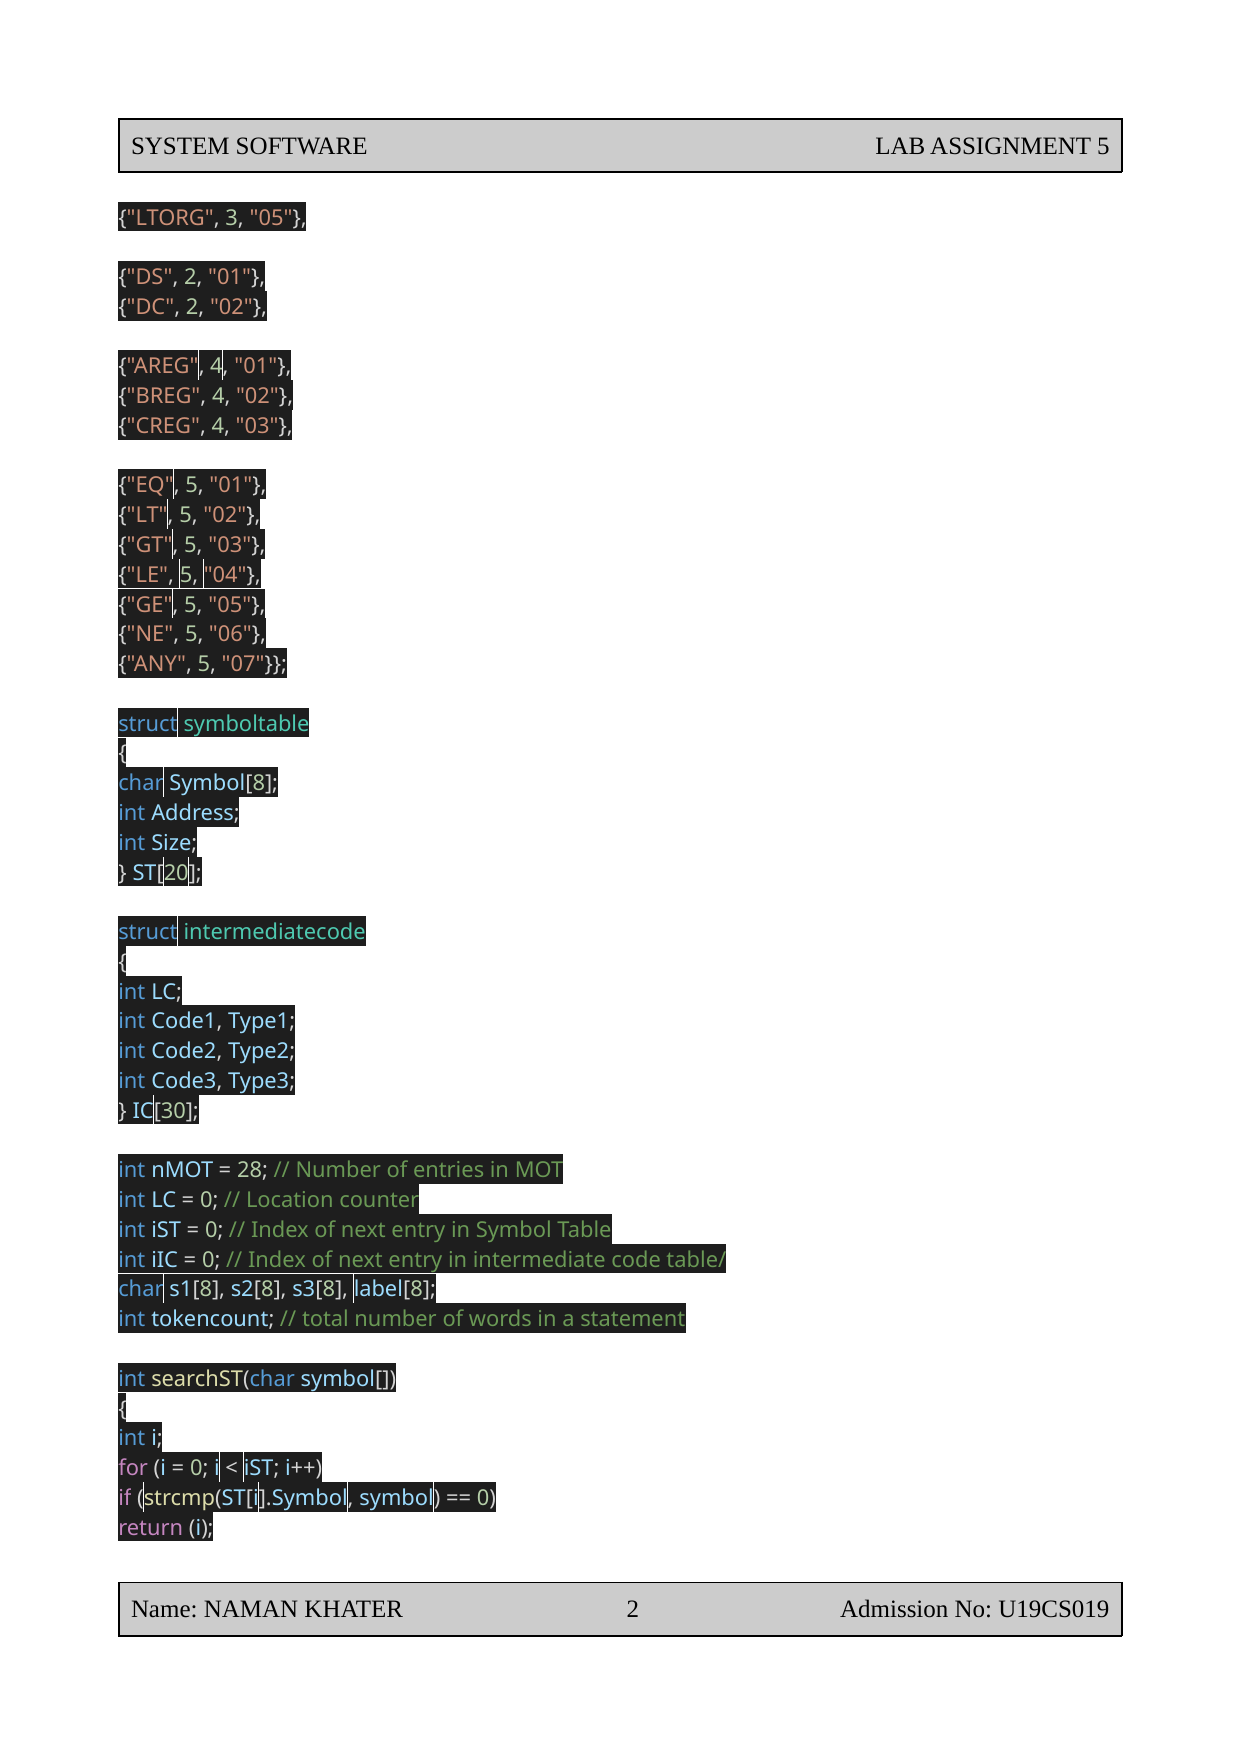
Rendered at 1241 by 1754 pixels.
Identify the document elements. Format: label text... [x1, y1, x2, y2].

text {"DC", 2, "02"}, [118, 291, 1122, 321]
text struct symboltable [118, 708, 1122, 737]
text {"LT", 5, "02"}, [118, 499, 1122, 529]
text {"BREG", 4, "02"}, [118, 380, 1122, 410]
text char s1[8], s2[8], s3[8], label[8]; [118, 1273, 1122, 1303]
text int Code3, Type3; [118, 1065, 1122, 1095]
text int iIC = 0; // Index of next entry in intermediate code table/ [118, 1244, 1122, 1273]
text {"CREG", 4, "03"}, [118, 410, 1122, 440]
text int Size; [118, 827, 1122, 857]
text int tokencount; // total number of words in a statement [118, 1303, 1122, 1333]
text int i; [118, 1422, 1122, 1452]
text if (strcmp(ST[i].Symbol, symbol) == 0) [118, 1482, 1122, 1512]
text return (i); [118, 1512, 1122, 1541]
text {"EQ", 5, "01"}, [118, 469, 1122, 499]
text {"LTORG", 3, "05"}, [118, 202, 1122, 231]
text {"ANY", 5, "07"}}; [118, 648, 1122, 678]
text } IC[30]; [118, 1095, 1122, 1124]
text { [118, 737, 1122, 767]
text for (i = 0; i < iST; i++) [118, 1452, 1122, 1482]
text {"AREG", 4, "01"}, [118, 350, 1122, 380]
text { [118, 946, 1122, 976]
text int searchST(char symbol[]) [118, 1363, 1122, 1392]
text int iST = 0; // Index of next entry in Symbol Table [118, 1214, 1122, 1244]
text int nMOT = 28; // Number of entries in MOT [118, 1154, 1122, 1184]
text int Address; [118, 797, 1122, 827]
text int Code1, Type1; [118, 1005, 1122, 1035]
text int Code2, Type2; [118, 1035, 1122, 1065]
text {"DS", 2, "01"}, [118, 261, 1122, 291]
text {"NE", 5, "06"}, [118, 618, 1122, 648]
text {"LE", 5, "04"}, [118, 559, 1122, 588]
text } ST[20]; [118, 857, 1122, 886]
text struct intermediatecode [118, 916, 1122, 946]
text char Symbol[8]; [118, 767, 1122, 797]
text {"GT", 5, "03"}, [118, 529, 1122, 559]
text int LC; [118, 976, 1122, 1005]
text {"GE", 5, "05"}, [118, 588, 1122, 618]
text { [118, 1392, 1122, 1422]
text int LC = 0; // Location counter [118, 1184, 1122, 1214]
